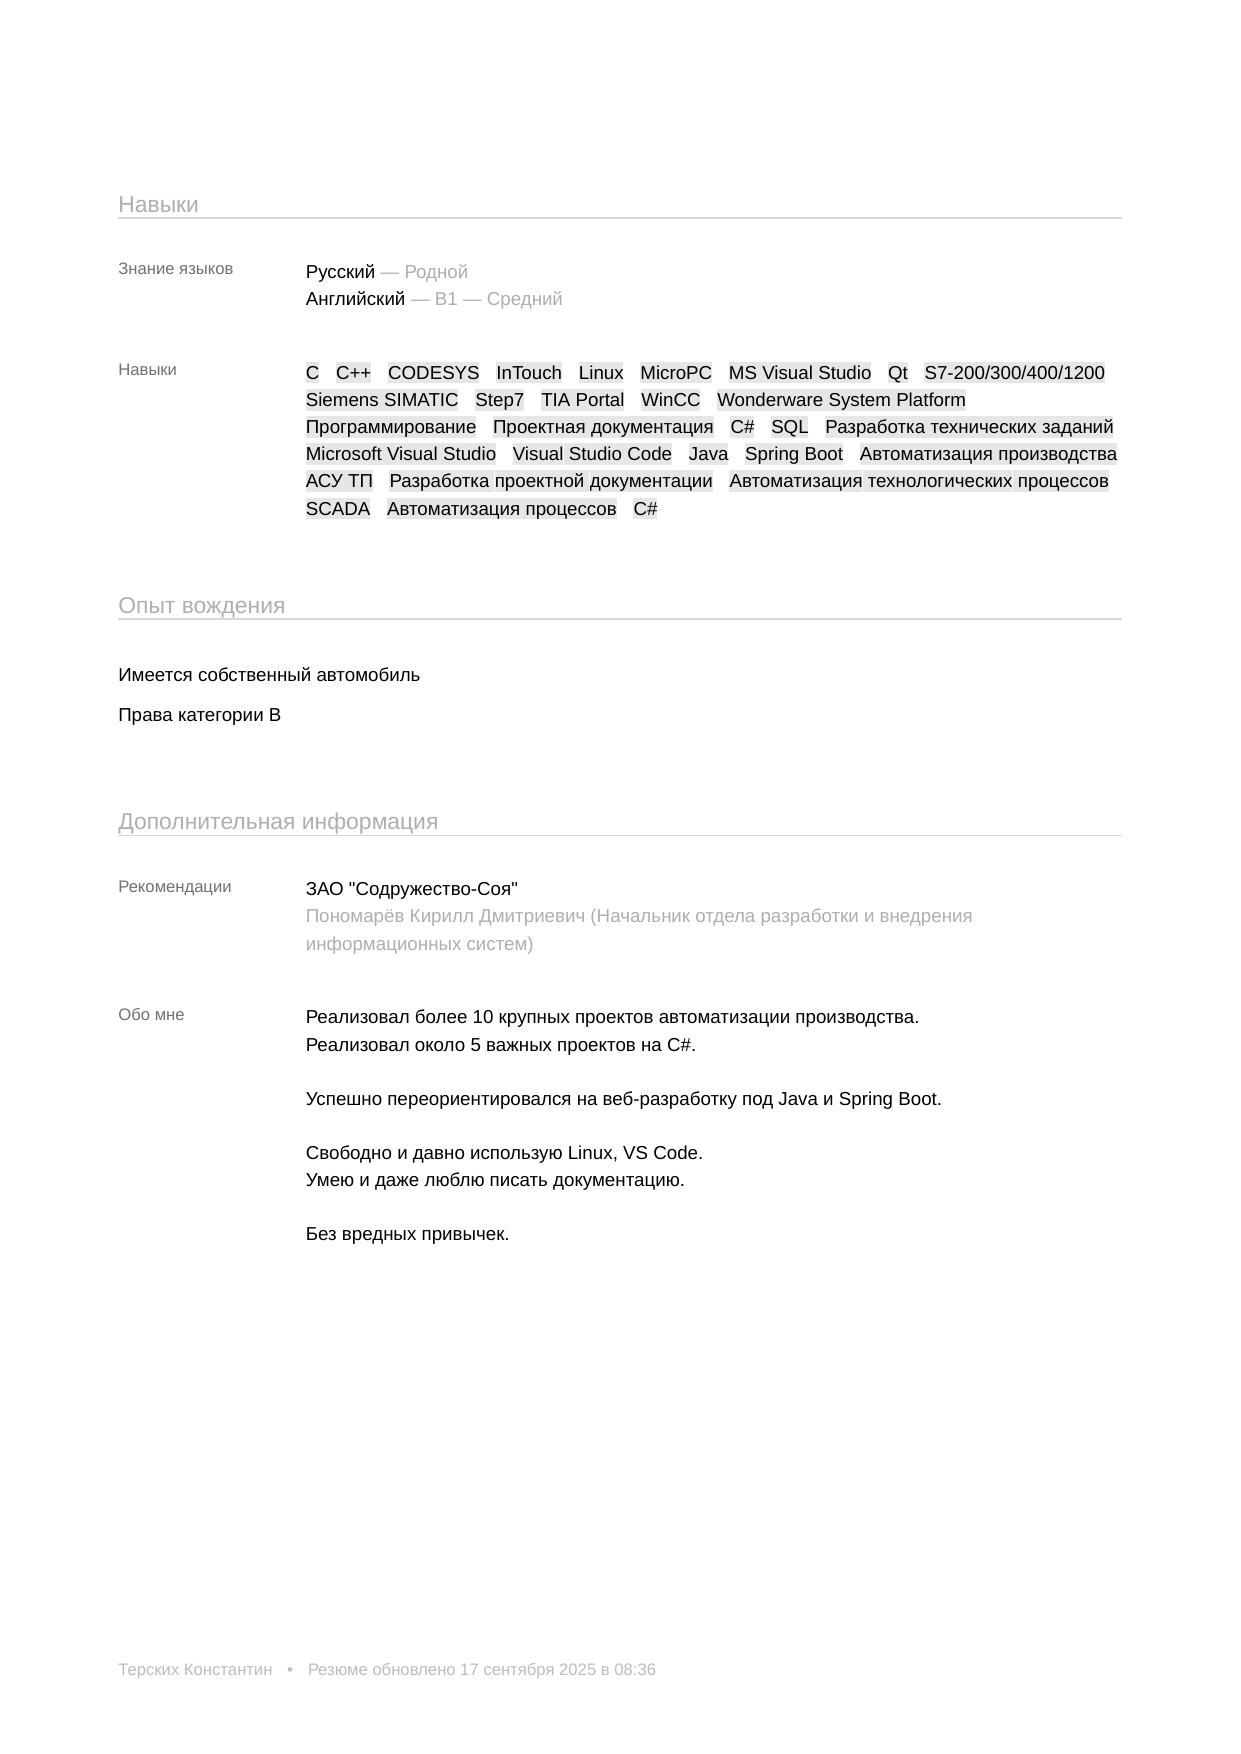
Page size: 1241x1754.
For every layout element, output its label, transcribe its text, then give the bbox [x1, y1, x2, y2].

table_cell Навыки [118, 310, 306, 519]
table_cell Рекомендации [118, 852, 306, 954]
table_cell Реализовал более 10 крупных проектов автоматизации производства. Реализовал около 5 важных проектов на C#. Успешно переориентировался на веб-разработку под Java и Spring Boot. Свободно и давно использую Linux, VS Code. Умею и даже люблю писать документацию. Без вредных привычек. [306, 954, 1122, 1244]
table_cell Навыки [118, 118, 1122, 217]
table_cell ЗАО "Содружество-Соя" Пономарёв Кирилл Дмитриевич (Начальник отдела разработки и внедрения информационных систем) [306, 852, 1122, 954]
table_cell Обо мне [118, 954, 306, 1244]
table_cell Знание языков [118, 235, 306, 309]
table_cell [118, 620, 1122, 635]
table_cell C C++ CODESYS InTouch Linux MicroPC MS Visual Studio Qt S7-200/300/400/1200 Siemens SIMATIC Step7 TIA Portal WinCC Wonderware System Platform Программирование Проектная документация C# SQL Разработка технических заданий Microsoft Visual Studio Visual Studio Code Java Spring Boot Автоматизация производства АСУ ТП Разработка проектной документации Автоматизация технологических процессов SCADA Автоматизация процессов С# [306, 310, 1122, 519]
table_cell [118, 219, 1122, 234]
table_cell Дополнительная информация [118, 735, 1122, 835]
table_cell [118, 836, 1122, 852]
table_cell Русский — Родной Английский — B1 — Средний [306, 235, 1122, 309]
table_cell Имеется собственный автомобиль Права категории B [118, 635, 1122, 735]
table_cell Опыт вождения [118, 519, 1122, 618]
